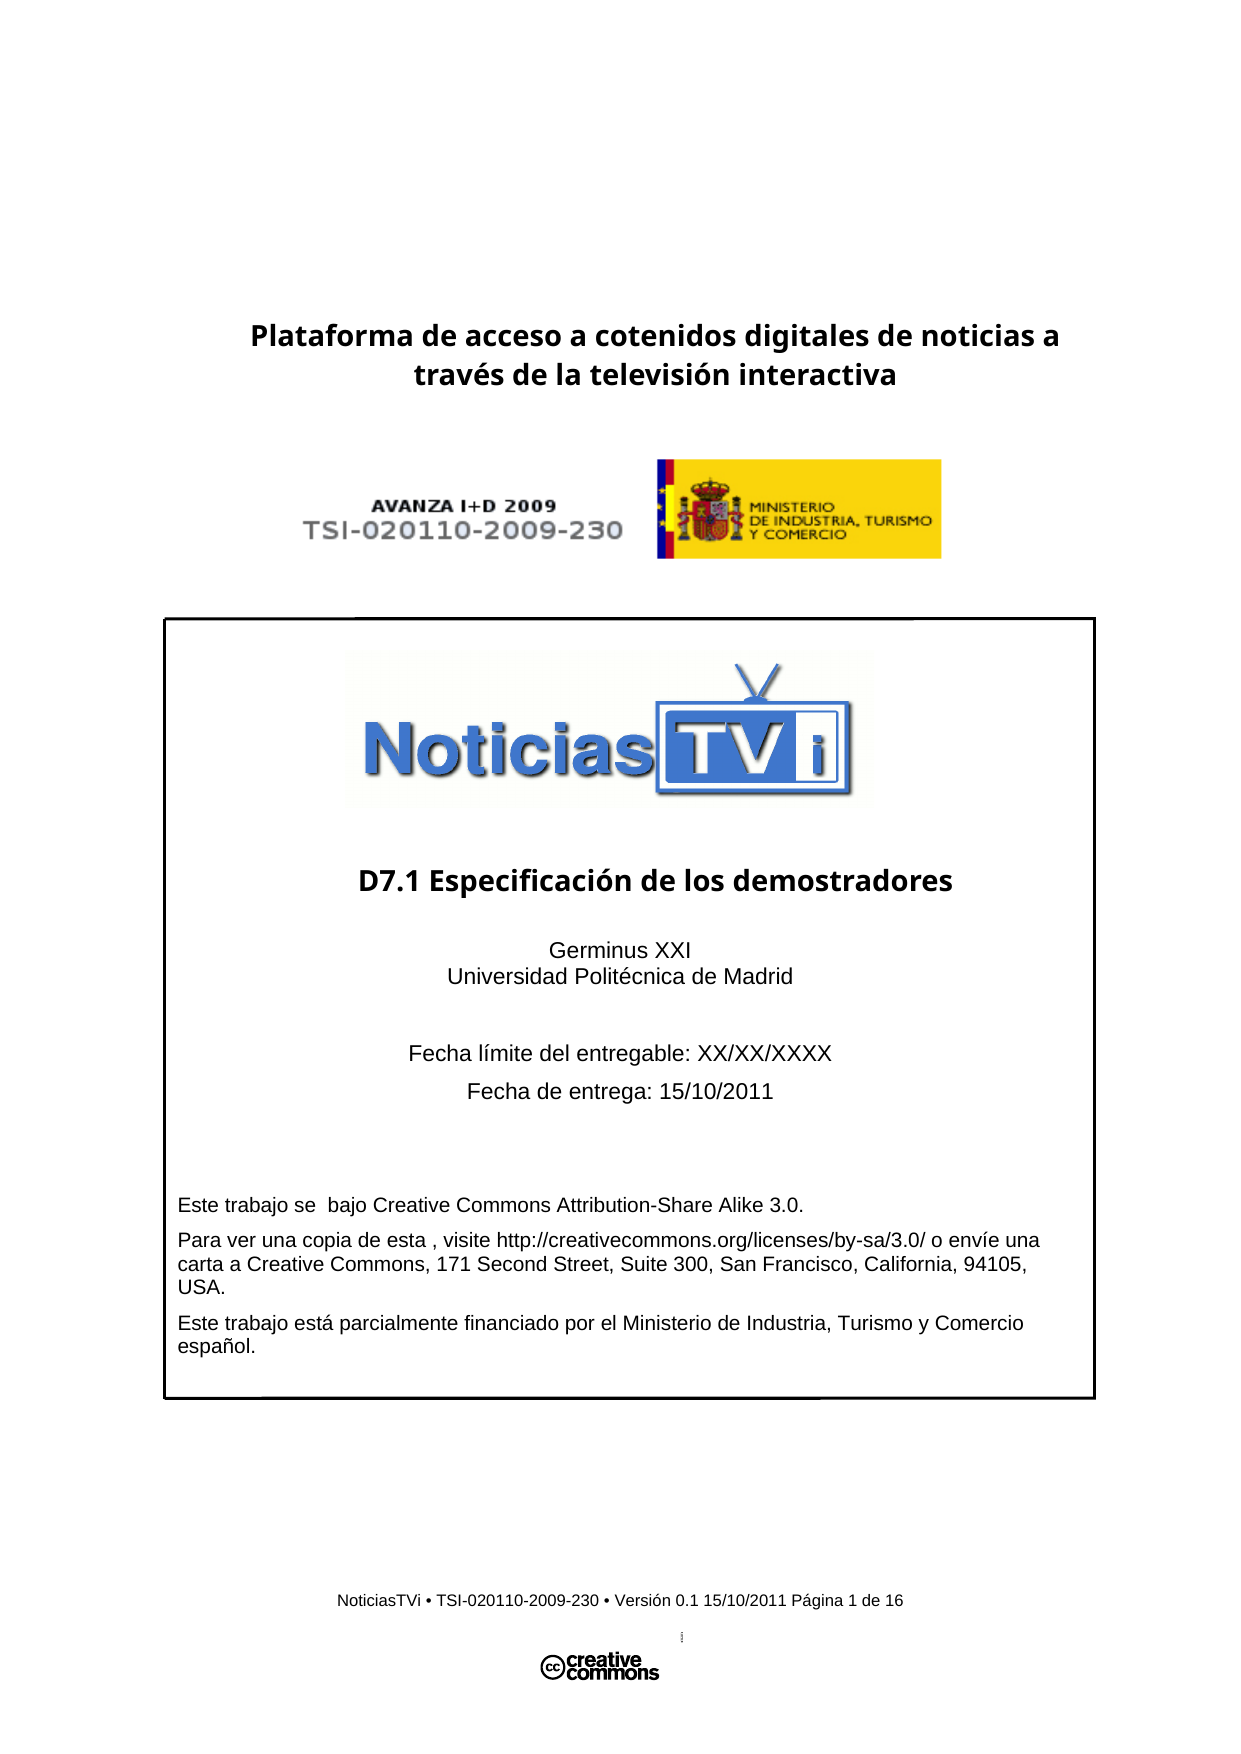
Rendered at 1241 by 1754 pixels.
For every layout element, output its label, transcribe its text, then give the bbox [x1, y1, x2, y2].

text Plataforma de acceso a cotenidos digitales de noticias a través de la televisión interactiva [248, 315, 1063, 394]
text Universidad Politécnica de Madrid [177, 963, 1063, 989]
text Este trabajo se bajo Creative Commons Attribution-Share Alike 3.0. [177, 1193, 1063, 1217]
picture [296, 452, 944, 562]
text Fecha límite del entregable: XX/XX/XXXX [177, 1040, 1063, 1066]
text Este trabajo está parcialmente financiado por el Ministerio de Industria, Turismo y Comercio español. [177, 1311, 1063, 1358]
text D7.1 Especificación de los demostradores [248, 860, 1063, 899]
text Para ver una copia de esta , visite http://creativecommons.org/licenses/by-sa/3.0/ o envíe una carta a Creative Commons, 171 Second Street, Suite 300, San Francisco, California, 94105, USA. [177, 1229, 1063, 1299]
text Fecha de entrega: 15/10/2011 [177, 1078, 1063, 1104]
picture [345, 650, 875, 808]
